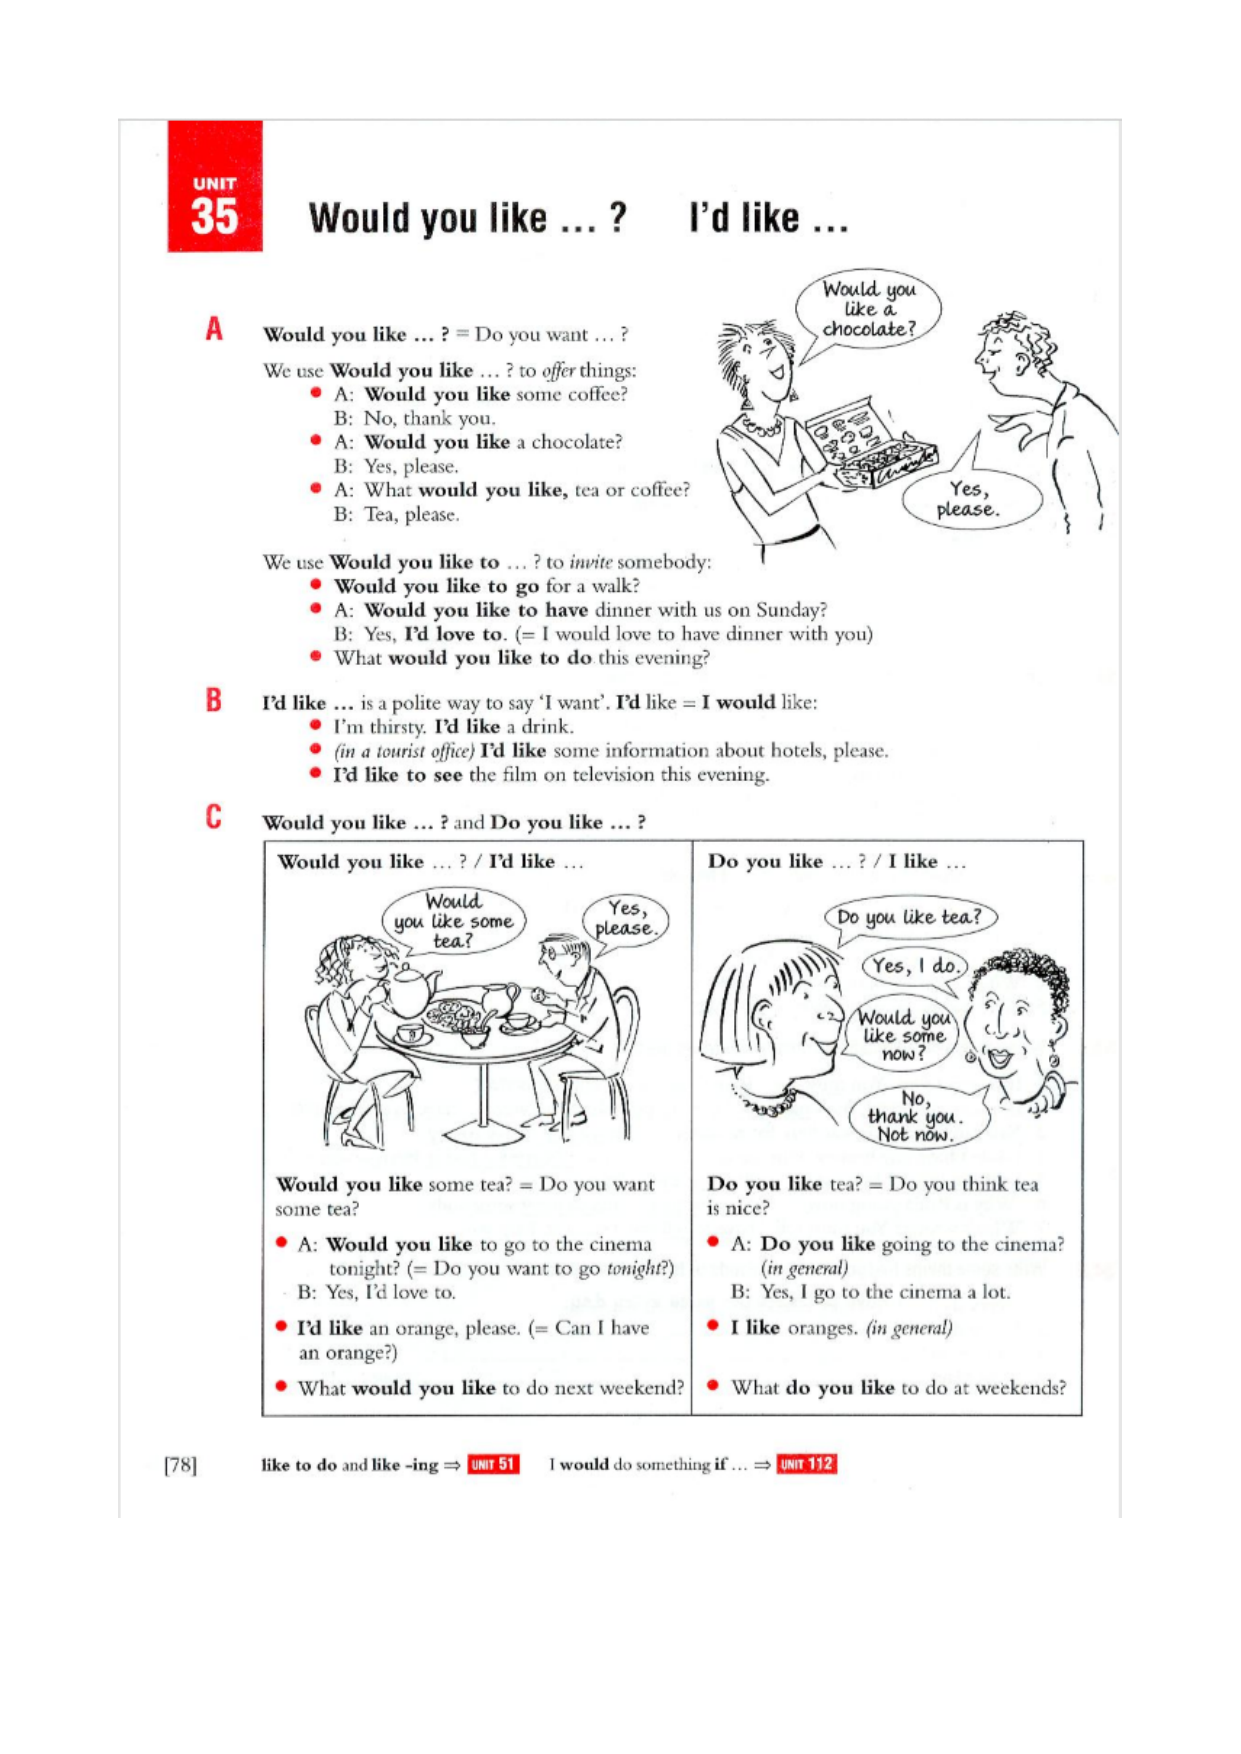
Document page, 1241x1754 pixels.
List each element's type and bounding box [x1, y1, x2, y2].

picture [118, 118, 1122, 1518]
